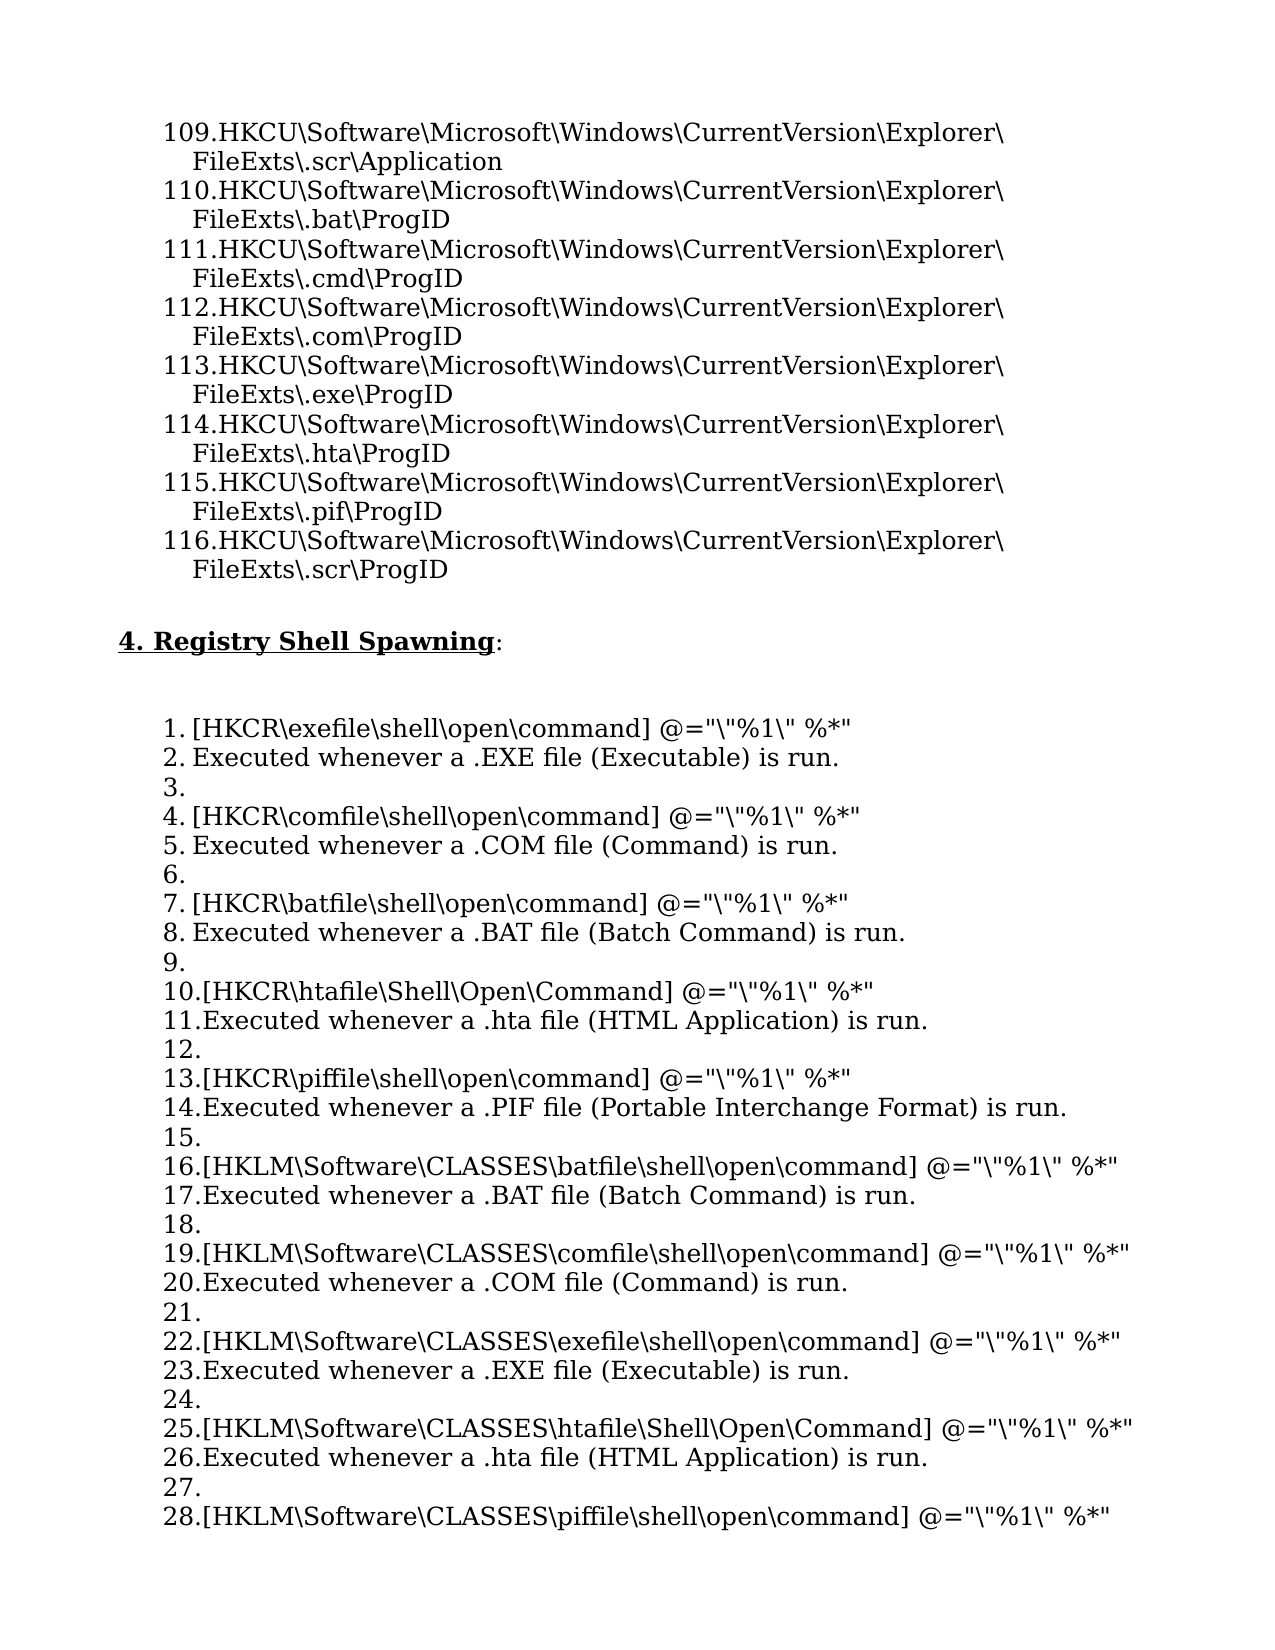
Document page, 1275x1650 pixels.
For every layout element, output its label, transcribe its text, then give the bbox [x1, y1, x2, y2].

list [HKLM\Software\CLASSES\batfile\shell\open\command] @="\"%1\" %*" [162, 1152, 1157, 1181]
list Executed whenever a .COM file (Command) is run. [162, 831, 1157, 860]
list Executed whenever a .hta file (HTML Application) is run. [162, 1444, 1157, 1473]
list [HKCR\batfile\shell\open\command] @="\"%1\" %*" [162, 889, 1157, 919]
list [HKLM\Software\CLASSES\htafile\Shell\Open\Command] @="\"%1\" %*" [162, 1414, 1157, 1444]
list [HKCR\comfile\shell\open\command] @="\"%1\" %*" [162, 802, 1157, 831]
list Executed whenever a .BAT file (Batch Command) is run. [162, 919, 1157, 948]
list Executed whenever a .BAT file (Batch Command) is run. [162, 1181, 1157, 1210]
list HKCU\Software\Microsoft\Windows\CurrentVersion\Explorer\FileExts\.scr\ProgID [162, 526, 1157, 585]
list Executed whenever a .hta file (HTML Application) is run. [162, 1006, 1157, 1035]
list [HKCR\htafile\Shell\Open\Command] @="\"%1\" %*" [162, 977, 1157, 1006]
list HKCU\Software\Microsoft\Windows\CurrentVersion\Explorer\FileExts\.pif\ProgID [162, 468, 1157, 526]
list Executed whenever a .EXE file (Executable) is run. [162, 744, 1157, 773]
list HKCU\Software\Microsoft\Windows\CurrentVersion\Explorer\FileExts\.scr\Application [162, 118, 1157, 176]
list Executed whenever a .PIF file (Portable Interchange Format) is run. [162, 1094, 1157, 1123]
list [HKLM\Software\CLASSES\comfile\shell\open\command] @="\"%1\" %*" [162, 1239, 1157, 1269]
list Executed whenever a .EXE file (Executable) is run. [162, 1356, 1157, 1385]
list Executed whenever a .COM file (Command) is run. [162, 1269, 1157, 1298]
list [HKCR\piffile\shell\open\command] @="\"%1\" %*" [162, 1064, 1157, 1094]
list [HKLM\Software\CLASSES\exefile\shell\open\command] @="\"%1\" %*" [162, 1327, 1157, 1356]
list HKCU\Software\Microsoft\Windows\CurrentVersion\Explorer\FileExts\.cmd\ProgID [162, 235, 1157, 293]
list [HKCR\exefile\shell\open\command] @="\"%1\" %*" [162, 714, 1157, 744]
list HKCU\Software\Microsoft\Windows\CurrentVersion\Explorer\FileExts\.exe\ProgID [162, 351, 1157, 410]
list [HKLM\Software\CLASSES\piffile\shell\open\command] @="\"%1\" %*" [162, 1502, 1157, 1531]
list HKCU\Software\Microsoft\Windows\CurrentVersion\Explorer\FileExts\.com\ProgID [162, 293, 1157, 351]
text 4. Registry Shell Spawning: [118, 626, 1157, 656]
list HKCU\Software\Microsoft\Windows\CurrentVersion\Explorer\FileExts\.hta\ProgID [162, 410, 1157, 468]
list HKCU\Software\Microsoft\Windows\CurrentVersion\Explorer\FileExts\.bat\ProgID [162, 176, 1157, 235]
